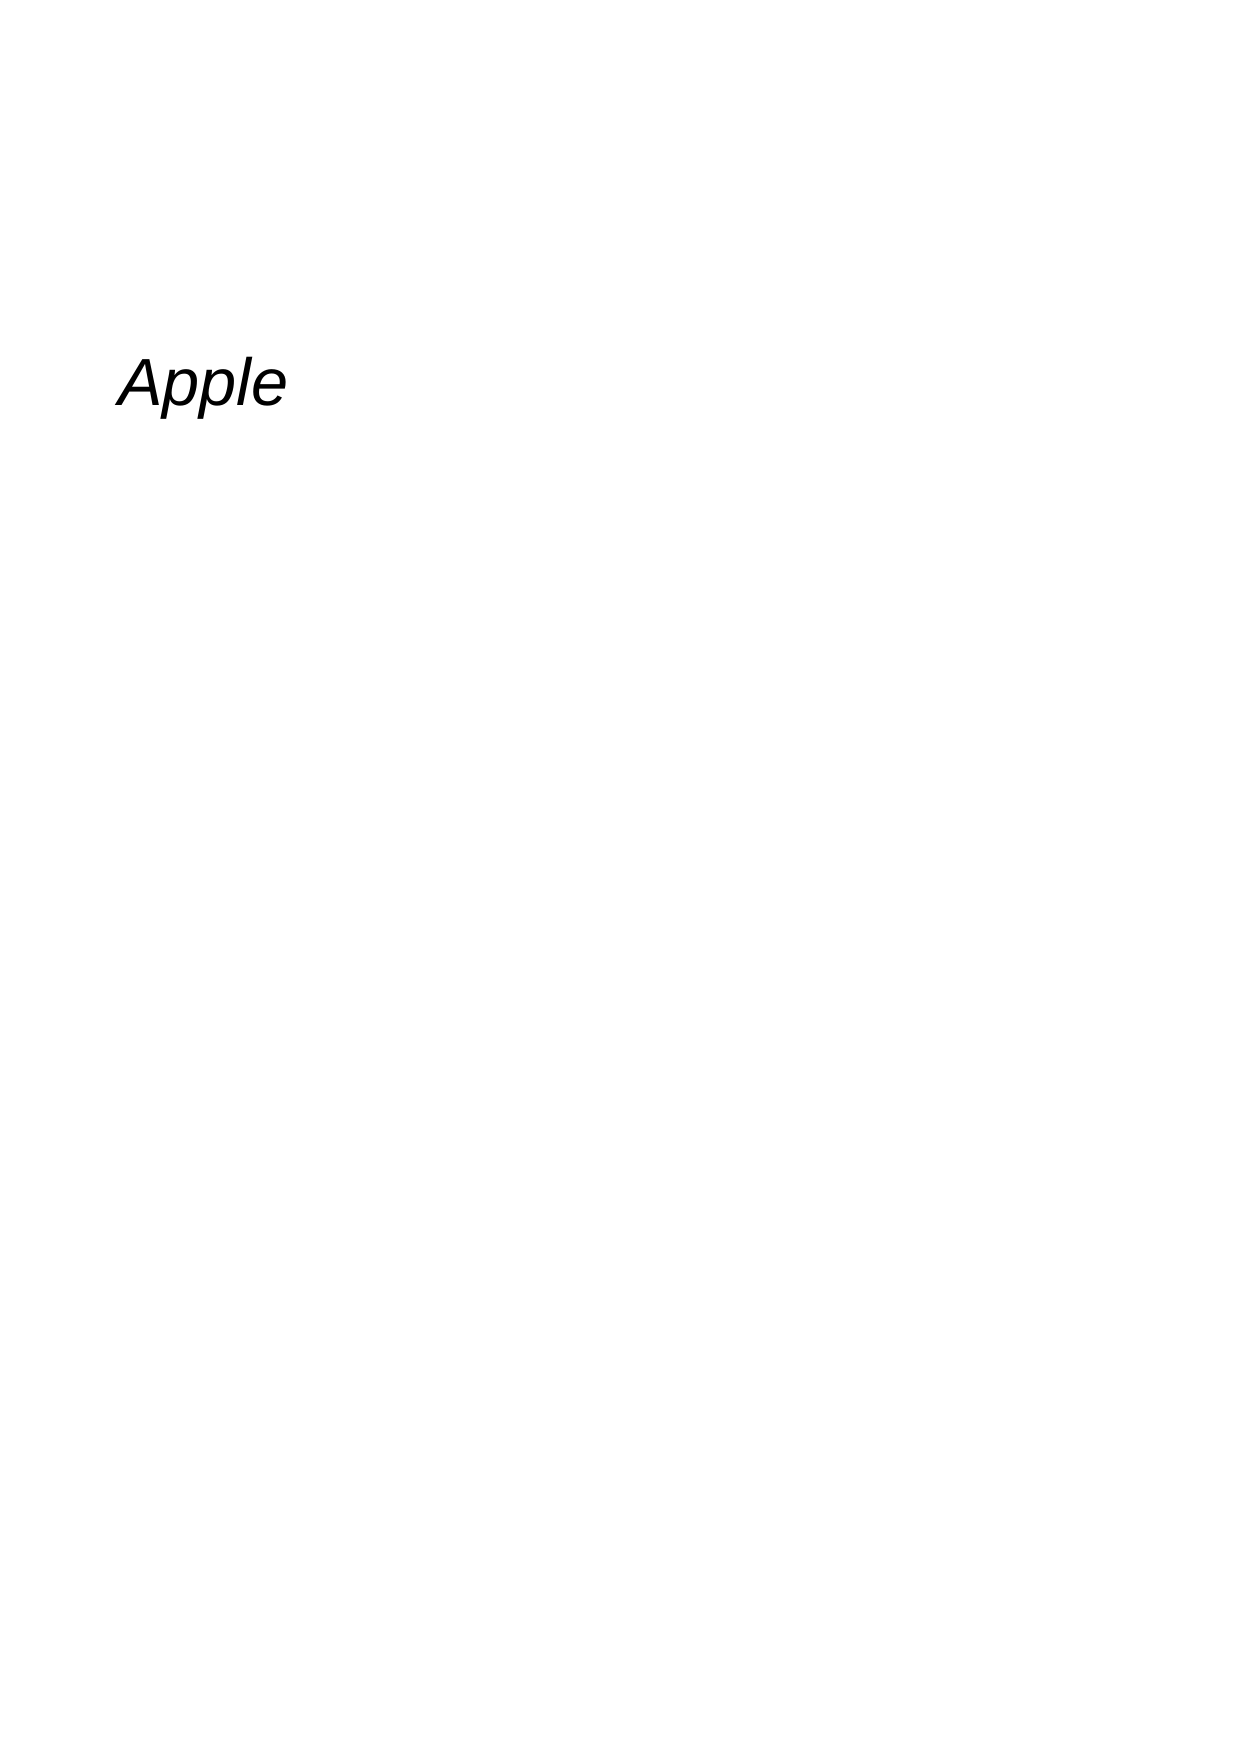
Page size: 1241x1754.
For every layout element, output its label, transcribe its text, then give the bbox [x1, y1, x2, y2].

title Apple [118, 343, 1122, 420]
